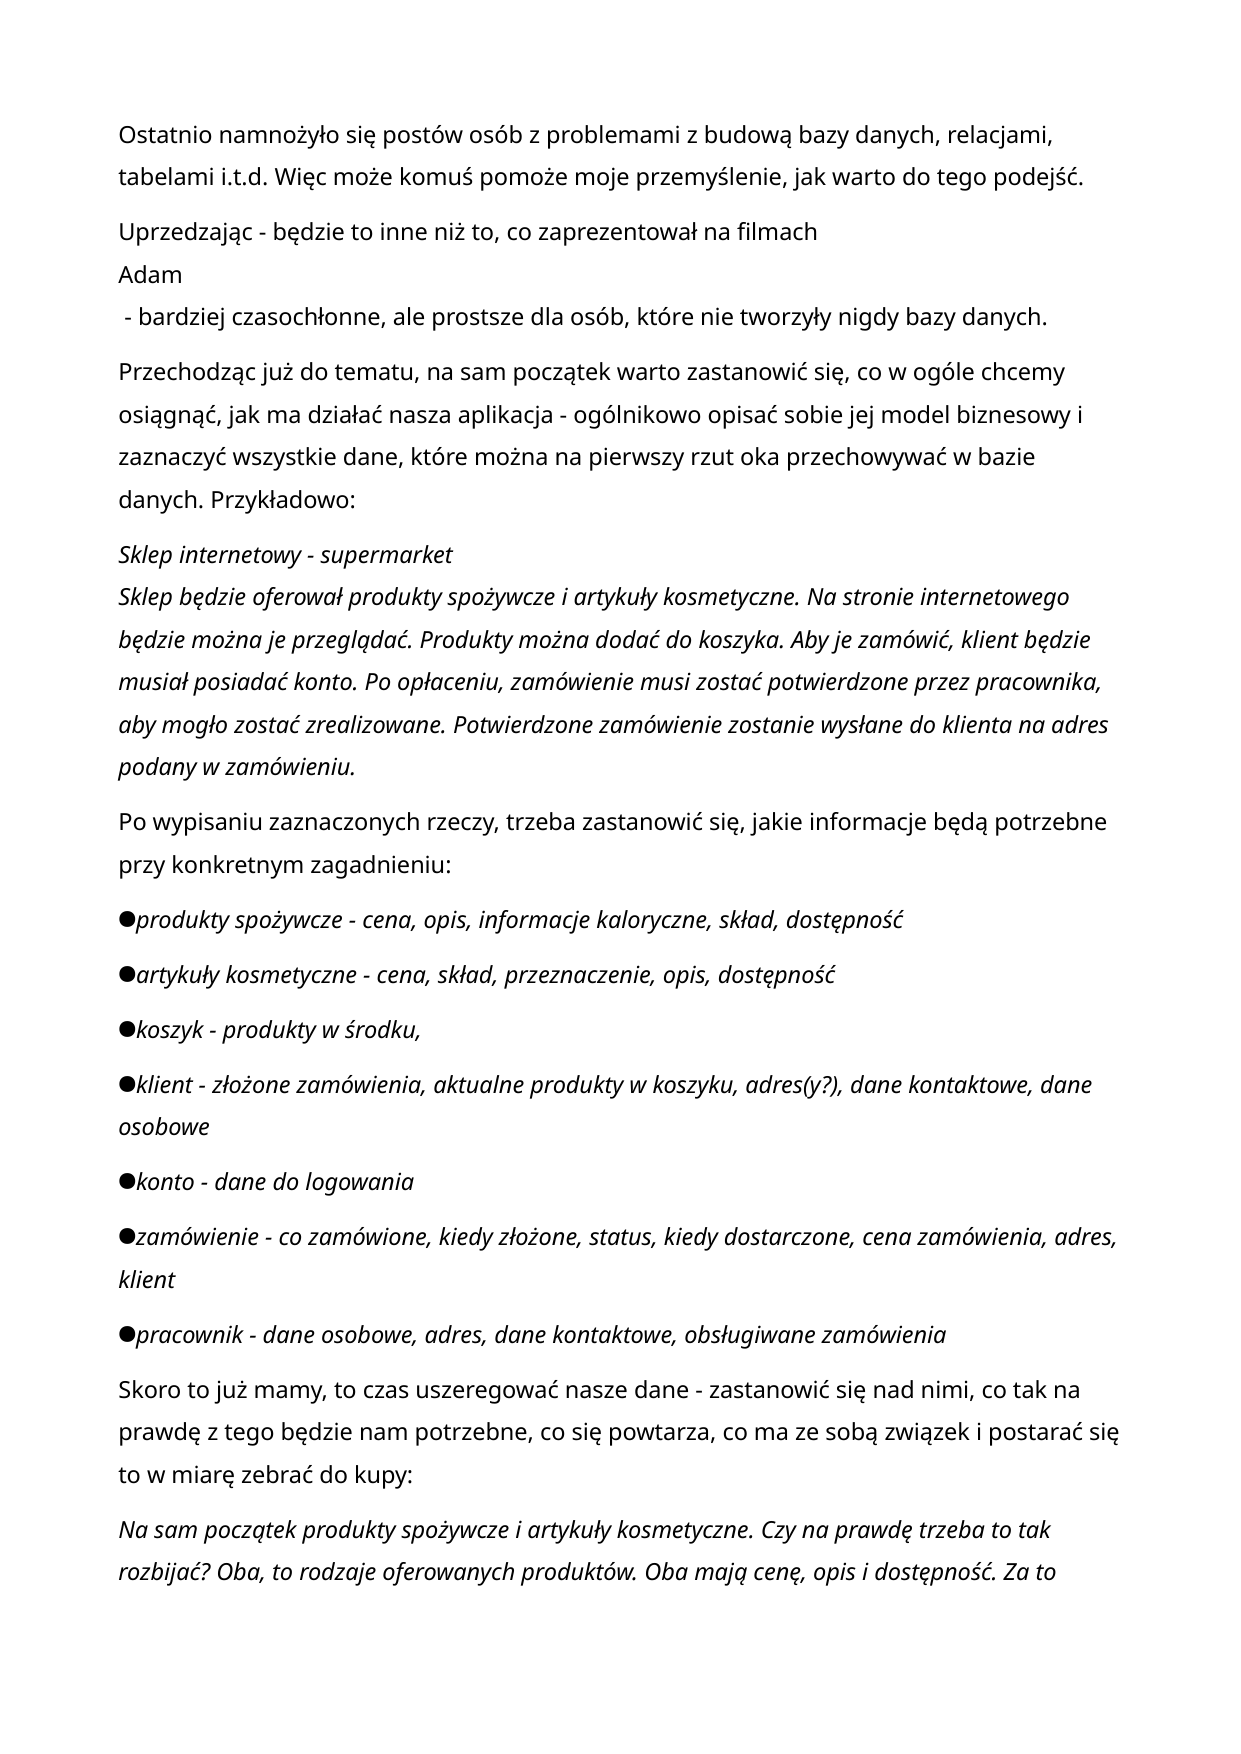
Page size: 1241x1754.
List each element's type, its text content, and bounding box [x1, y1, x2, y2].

list klient - złożone zamówienia, aktualne produkty w koszyku, adres(y?), dane kontaktowe, dane osobowe [118, 1068, 1122, 1143]
list koszyk - produkty w środku, [118, 1013, 1122, 1045]
list produkty spożywcze - cena, opis, informacje kaloryczne, skład, dostępność [118, 903, 1122, 935]
list artykuły kosmetyczne - cena, skład, przeznaczenie, opis, dostępność [118, 958, 1122, 990]
text Przechodząc już do tematu, na sam początek warto zastanowić się, co w ogóle chcemy osiągnąć, jak ma działać nasza aplikacja - ogólnikowo opisać sobie jej model biznesowy i zaznaczyć wszystkie dane, które można na pierwszy rzut oka przechowywać w bazie danych. Przykładowo: [118, 356, 1122, 515]
list pracownik - dane osobowe, adres, dane kontaktowe, obsługiwane zamówienia [118, 1318, 1122, 1350]
text Skoro to już mamy, to czas uszeregować nasze dane - zastanowić się nad nimi, co tak na prawdę z tego będzie nam potrzebne, co się powtarza, co ma ze sobą związek i postarać się to w miarę zebrać do kupy: [118, 1373, 1122, 1490]
text Sklep internetowy - supermarket Sklep będzie oferował produkty spożywcze i artykuły kosmetyczne. Na stronie internetowego będzie można je przeglądać. Produkty można dodać do koszyka. Aby je zamówić, klient będzie musiał posiadać konto. Po opłaceniu, zamówienie musi zostać potwierdzone przez pracownika, aby mogło zostać zrealizowane. Potwierdzone zamówienie zostanie wysłane do klienta na adres podany w zamówieniu. [118, 538, 1122, 783]
list zamówienie - co zamówione, kiedy złożone, status, kiedy dostarczone, cena zamówienia, adres, klient [118, 1221, 1122, 1295]
text Adam [118, 258, 1122, 290]
text - bardziej czasochłonne, ale prostsze dla osób, które nie tworzyły nigdy bazy danych. [118, 301, 1122, 333]
text Na sam początek produkty spożywcze i artykuły kosmetyczne. Czy na prawdę trzeba to tak rozbijać? Oba, to rodzaje oferowanych produktów. Oba mają cenę, opis i dostępność. Za to [118, 1513, 1122, 1588]
text Po wypisaniu zaznaczonych rzeczy, trzeba zastanowić się, jakie informacje będą potrzebne przy konkretnym zagadnieniu: [118, 806, 1122, 880]
text Uprzedzając - będzie to inne niż to, co zaprezentował na filmach [118, 216, 1122, 248]
text Ostatnio namnożyło się postów osób z problemami z budową bazy danych, relacjami, tabelami i.t.d. Więc może komuś pomoże moje przemyślenie, jak warto do tego podejść. [118, 118, 1122, 193]
list konto - dane do logowania [118, 1166, 1122, 1198]
